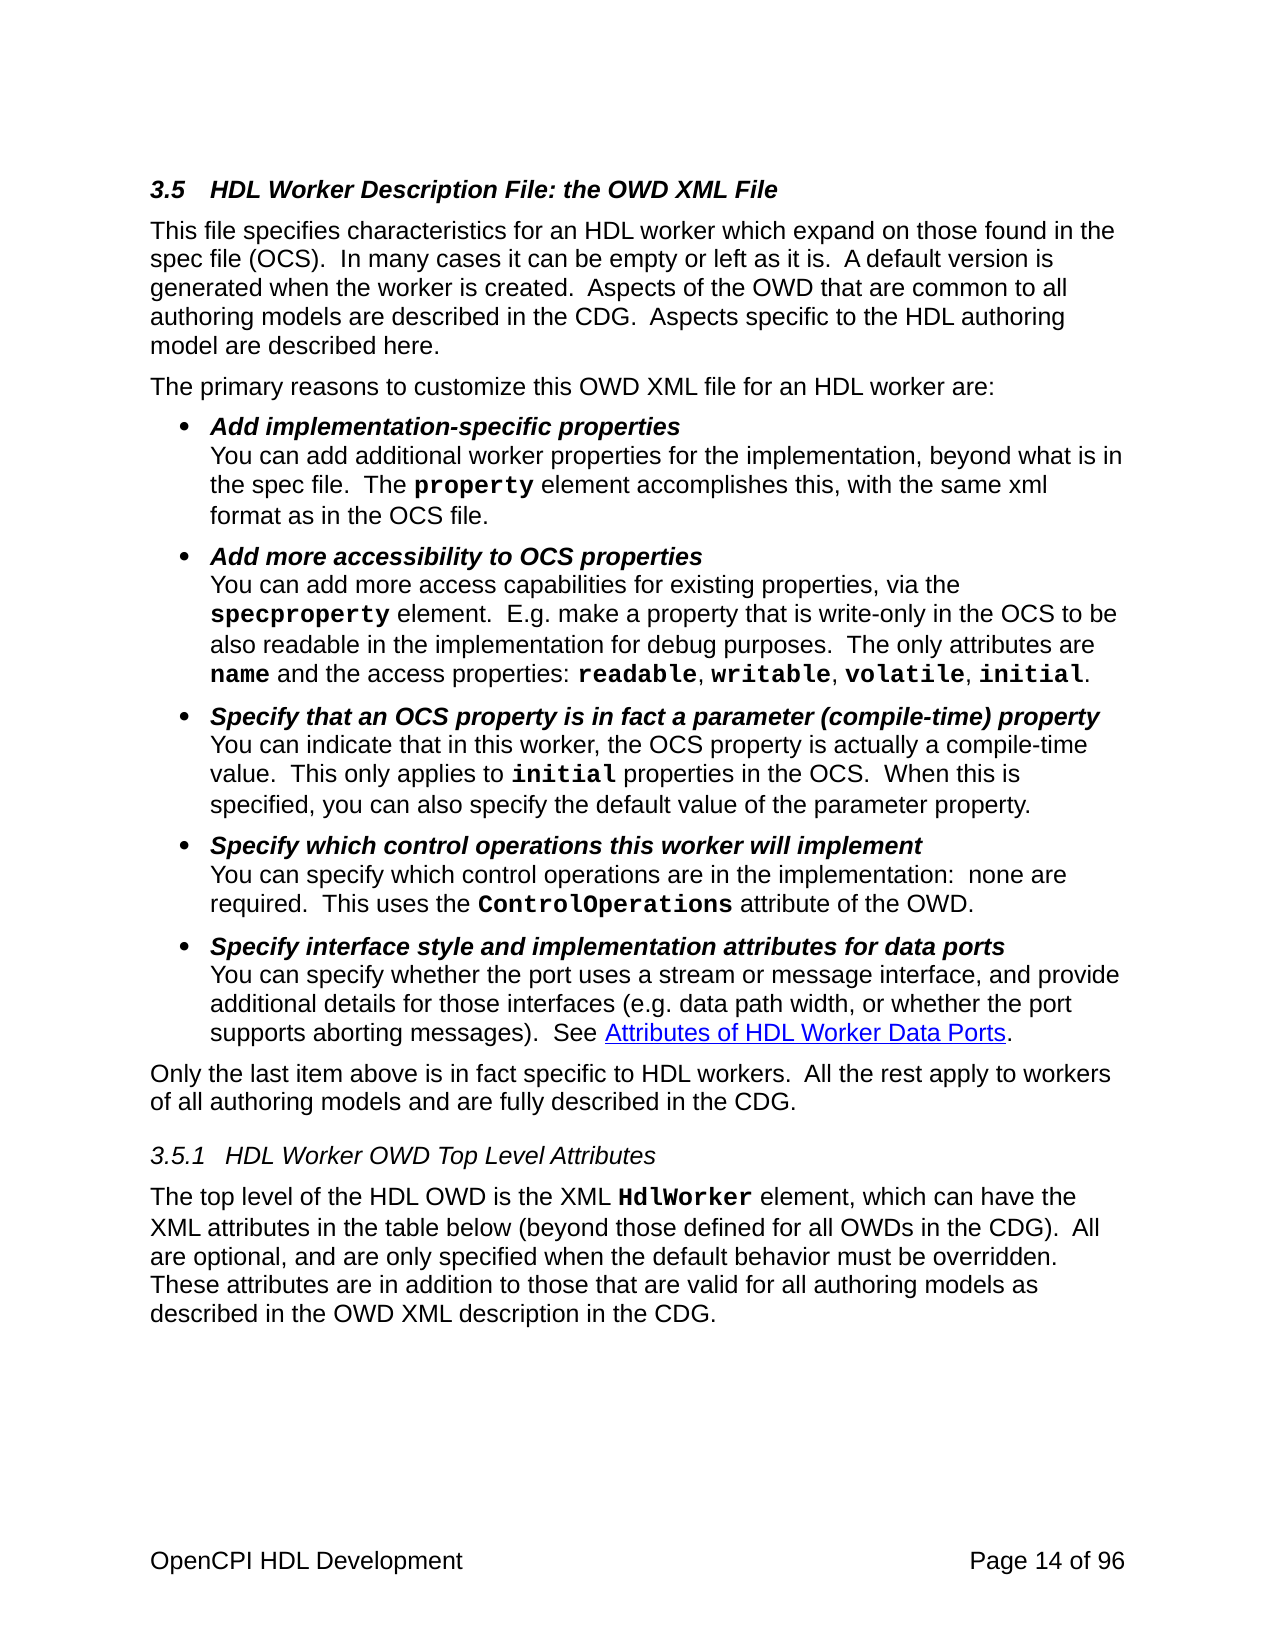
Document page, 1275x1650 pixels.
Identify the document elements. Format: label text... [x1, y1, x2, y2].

list Add more accessibility to OCS properties You can add more access capabilities for existing properties, via the specproperty element. E.g. make a property that is write-only in the OCS to be also readable in the implementation for debug purposes. The only attributes are name and the access properties: readable, writable, volatile, initial. [180, 541, 1125, 690]
text Only the last item above is in fact specific to HDL workers. All the rest apply to workers of all authoring models and are fully described in the CDG. [150, 1058, 1125, 1116]
text This file specifies characteristics for an HDL worker which expand on those found in the spec file (OCS). In many cases it can be empty or left as it is. A default version is generated when the worker is created. Aspects of the OWD that are common to all authoring models are described in the CDG. Aspects specific to the HDL authoring model are described here. [150, 216, 1125, 359]
list Specify interface style and implementation attributes for data ports You can specify whether the port uses a stream or message interface, and provide additional details for those interfaces (e.g. data path width, or whether the port supports aborting messages). See Attributes of HDL Worker Data Ports. [180, 931, 1125, 1047]
subtitle HDL Worker OWD Top Level Attributes [150, 1141, 1125, 1170]
list Specify that an OCS property is in fact a parameter (compile-time) property You can indicate that in this worker, the OCS property is actually a compile-time value. This only applies to initial properties in the OCS. When this is specified, you can also specify the default value of the parameter property. [180, 702, 1125, 819]
text The primary reasons to customize this OWD XML file for an HDL worker are: [150, 371, 1125, 400]
subtitle HDL Worker Description File: the OWD XML File [150, 175, 1125, 204]
list Add implementation-specific properties You can add additional worker properties for the implementation, beyond what is in the spec file. The property element accomplishes this, with the same xml format as in the OCS file. [180, 412, 1125, 529]
text The top level of the HDL OWD is the XML HdlWorker element, which can have the XML attributes in the table below (beyond those defined for all OWDs in the CDG). All are optional, and are only specified when the default behavior must be overridden. These attributes are in addition to those that are valid for all authoring models as described in the OWD XML description in the CDG. [150, 1182, 1125, 1328]
list Specify which control operations this worker will implement You can specify which control operations are in the implementation: none are required. This uses the ControlOperations attribute of the OWD. [180, 831, 1125, 919]
